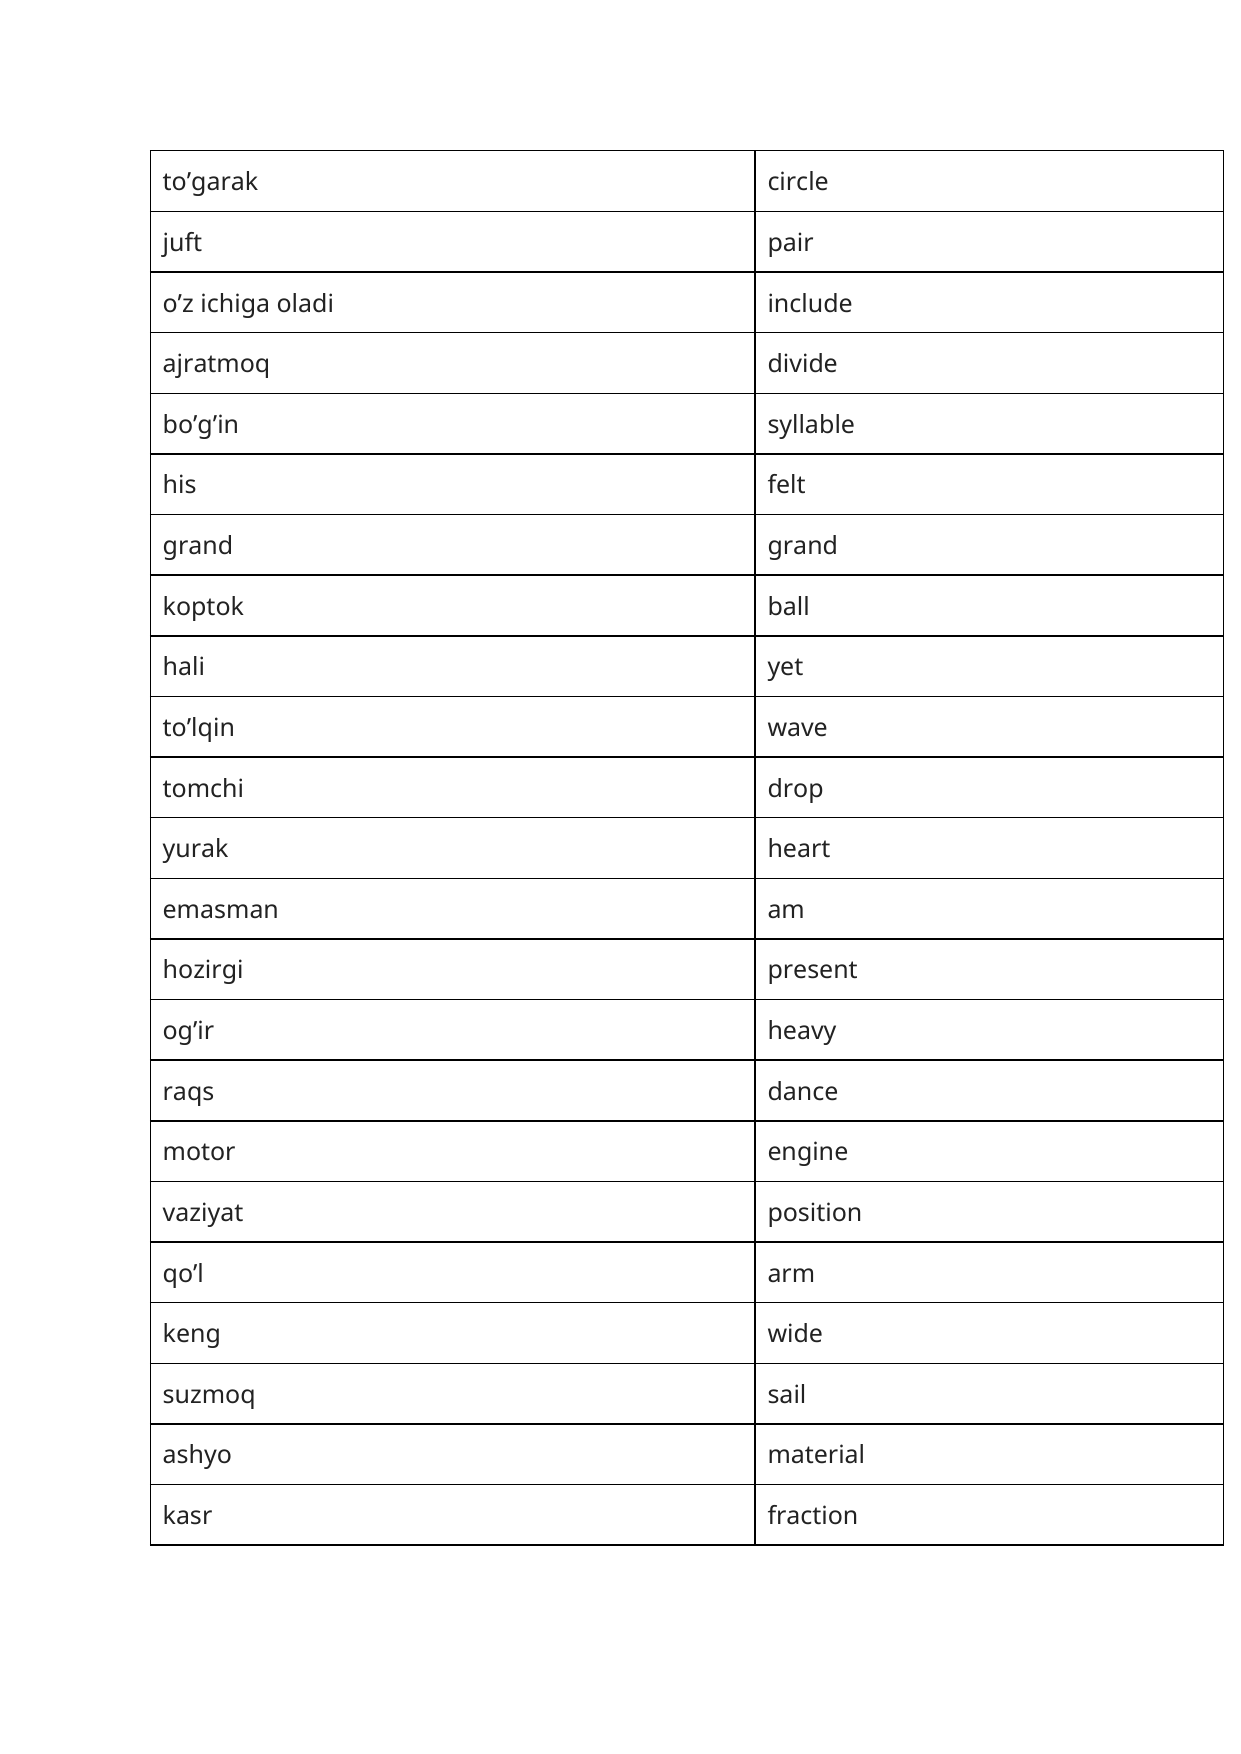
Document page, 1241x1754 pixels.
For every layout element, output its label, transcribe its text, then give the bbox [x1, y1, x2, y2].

table_cell material [756, 1425, 1223, 1484]
table_cell am [756, 879, 1223, 938]
table_cell arm [756, 1243, 1223, 1302]
table_cell ball [756, 576, 1223, 635]
table_cell yurak [151, 818, 754, 877]
table_cell engine [756, 1122, 1223, 1181]
table_cell bo’g’in [151, 394, 754, 453]
table_cell circle [756, 151, 1223, 211]
table_cell emasman [151, 879, 754, 938]
table_cell vaziyat [151, 1182, 754, 1241]
table_cell position [756, 1182, 1223, 1241]
table_cell motor [151, 1122, 754, 1181]
table_cell heavy [756, 1000, 1223, 1059]
table_cell ajratmoq [151, 333, 754, 392]
table_cell yet [756, 637, 1223, 696]
table_cell include [756, 273, 1223, 332]
table_cell wide [756, 1303, 1223, 1362]
table_cell felt [756, 455, 1223, 514]
table_cell raqs [151, 1061, 754, 1120]
table_cell keng [151, 1303, 754, 1362]
table_cell fraction [756, 1485, 1223, 1544]
table_cell hali [151, 637, 754, 696]
table_cell his [151, 455, 754, 514]
table_cell sail [756, 1364, 1223, 1423]
table_cell grand [151, 515, 754, 574]
table_cell juft [151, 212, 754, 271]
table_cell heart [756, 818, 1223, 877]
table_cell dance [756, 1061, 1223, 1120]
table_cell qo’l [151, 1243, 754, 1302]
table_cell suzmoq [151, 1364, 754, 1423]
table_cell to’lqin [151, 697, 754, 756]
table_cell kasr [151, 1485, 754, 1544]
table_cell wave [756, 697, 1223, 756]
table_cell divide [756, 333, 1223, 392]
table_cell syllable [756, 394, 1223, 453]
table_cell to’garak [151, 151, 754, 211]
table_cell grand [756, 515, 1223, 574]
table_cell og’ir [151, 1000, 754, 1059]
table_cell koptok [151, 576, 754, 635]
table_cell ashyo [151, 1425, 754, 1484]
table_cell tomchi [151, 758, 754, 817]
table_cell o’z ichiga oladi [151, 273, 754, 332]
table_cell drop [756, 758, 1223, 817]
table_cell hozirgi [151, 940, 754, 999]
table_cell pair [756, 212, 1223, 271]
table_cell present [756, 940, 1223, 999]
